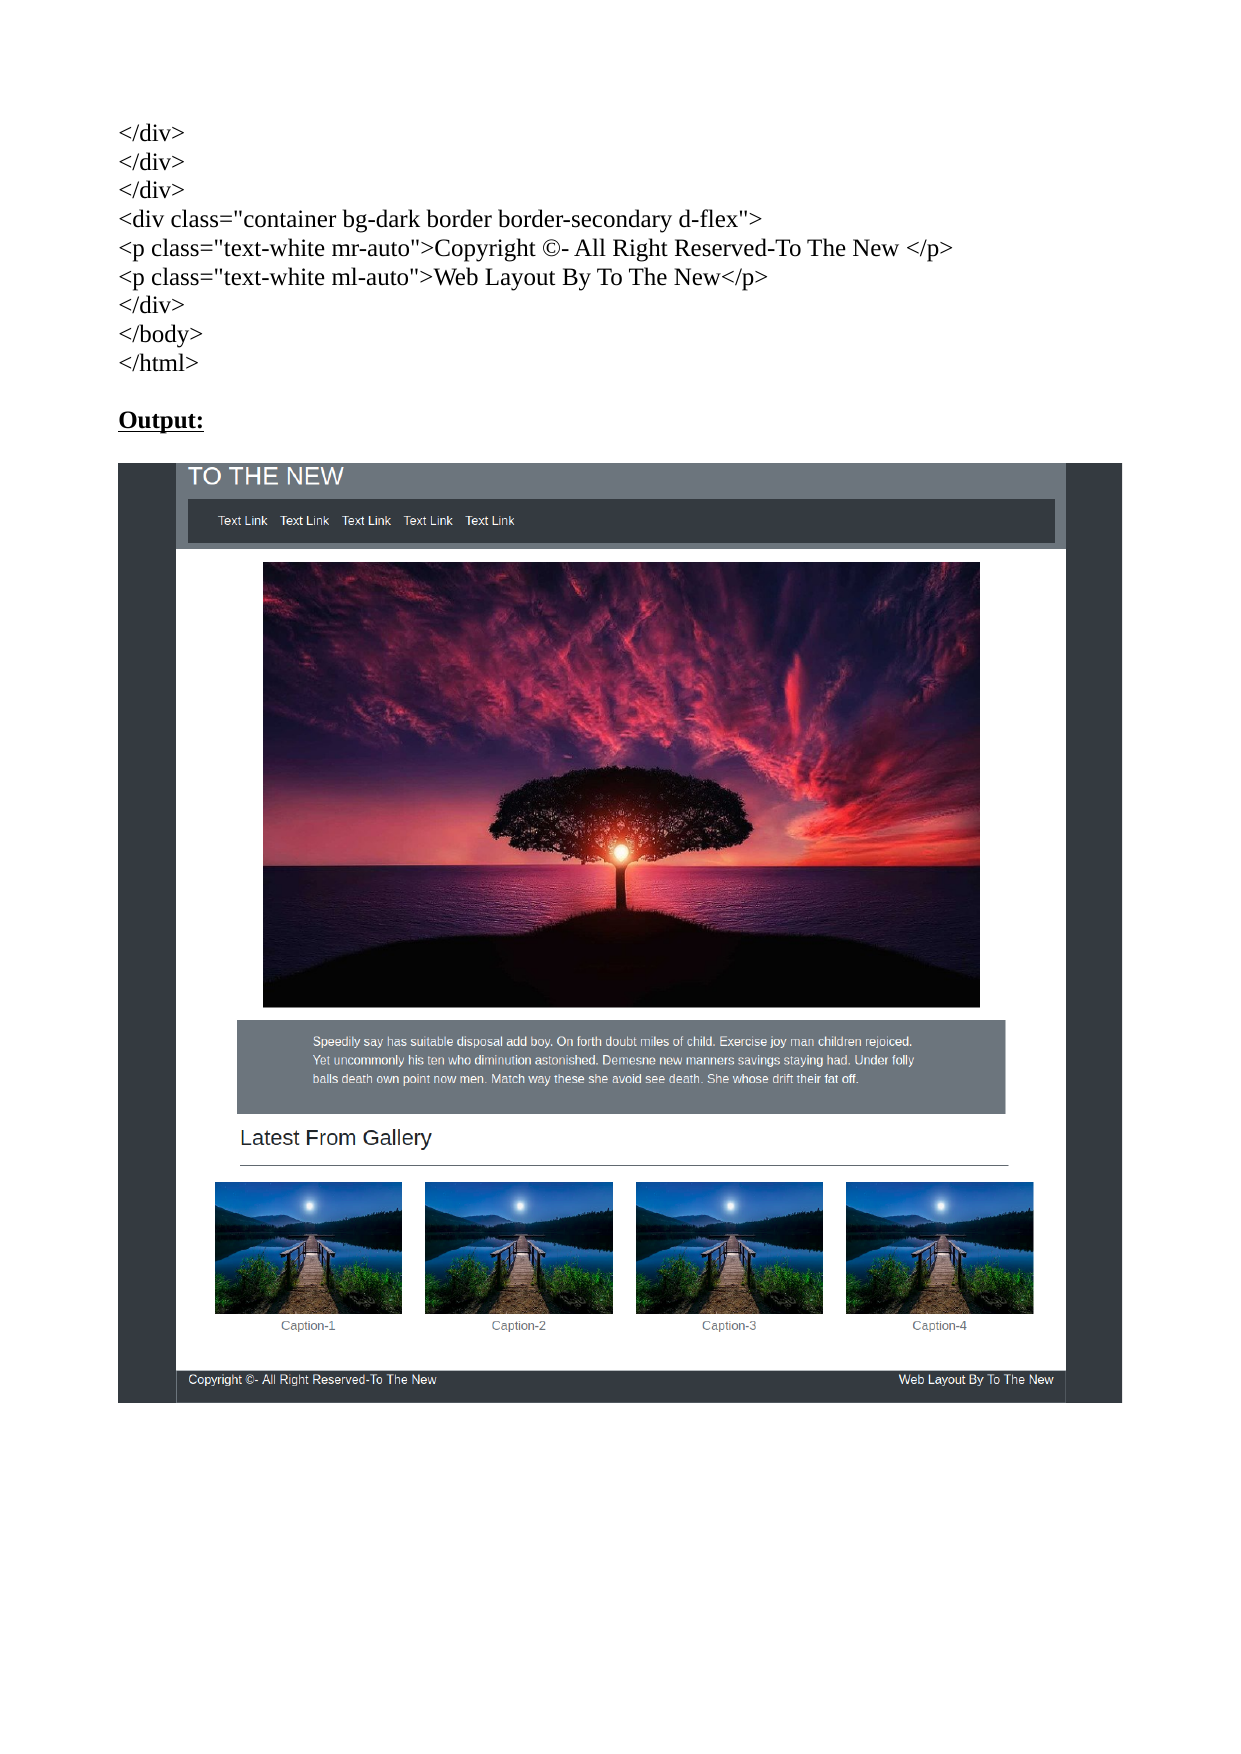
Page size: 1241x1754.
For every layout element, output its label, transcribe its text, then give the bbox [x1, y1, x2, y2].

picture [118, 463, 1123, 1403]
text </div> [118, 118, 1122, 147]
text Output: [118, 406, 1122, 434]
text </body> [118, 319, 1122, 348]
text </div> [118, 291, 1122, 319]
text </div> [118, 147, 1122, 176]
text <div class="container bg-dark border border-secondary d-flex"> [118, 204, 1122, 233]
text <p class="text-white ml-auto">Web Layout By To The New</p> [118, 262, 1122, 291]
text </div> [118, 176, 1122, 204]
text <p class="text-white mr-auto">Copyright ©- All Right Reserved-To The New </p> [118, 233, 1122, 262]
text </html> [118, 348, 1122, 377]
